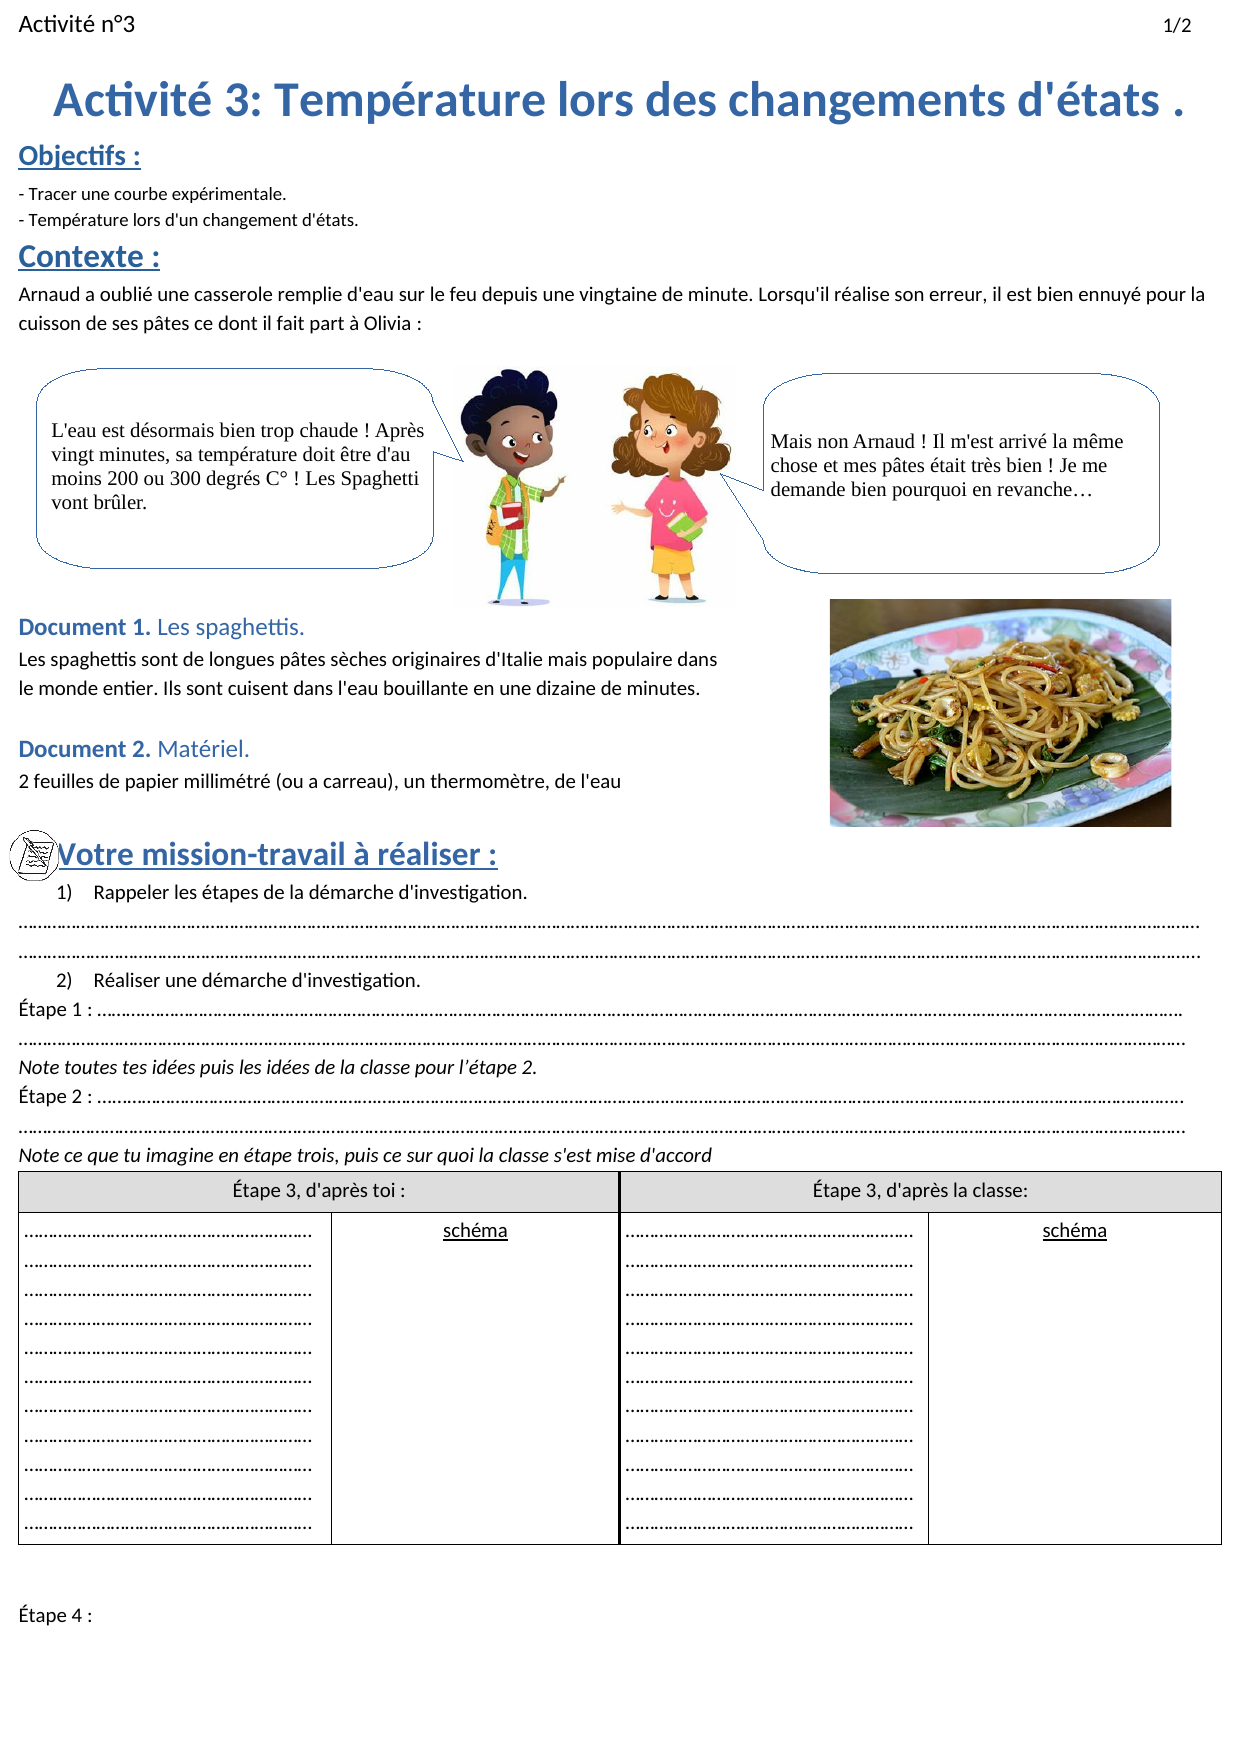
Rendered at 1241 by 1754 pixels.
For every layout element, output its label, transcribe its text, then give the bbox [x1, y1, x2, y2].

text 2 feuilles de papier millimétré (ou a carreau), un thermomètre, de l'eau [18, 769, 829, 794]
text …………………………………………….……………………………………………………………………………………………………….………………………………….……………………………… [18, 909, 1221, 934]
text Document 2. Matériel. [18, 734, 829, 764]
text Votre mission-travail à réaliser : [59, 833, 1221, 873]
list Rappeler les étapes de la démarche d'investigation. [56, 879, 1221, 905]
text ………………………………………….……………………………………………………………………………………………………….………………………………….……………………………… [18, 1025, 1221, 1051]
text le monde entier. Ils sont cuisent dans l'eau bouillante en une dizaine de minutes. [18, 675, 829, 701]
text - Tracer une courbe expérimentale. [18, 182, 1221, 205]
text [1172, 734, 1221, 764]
title Activité 3: Température lors des changements d'états . [18, 68, 1221, 129]
table_header Étape 3, d'après toi : [19, 1172, 618, 1212]
text Étape 2 : …...…………………………………………….……………………………………………………………………………………………………….………………………………………….. [18, 1084, 1221, 1109]
text Étape 1 : ……….…………………………………………….……………………………………………………………………………………………………….………………………………………. [18, 996, 1221, 1022]
table_cell ………………………………………………………………………………………………………………………………………………………………………………………………………………………………………………………………………………………………………………………………………………………………………………………………………………………………………………………………………………………………………………………………………………………………………………………………………… [621, 1213, 928, 1544]
text [1172, 602, 1221, 642]
text …………………………………………….……………………………………………………………………………………………………….………………………………….……………………………... [18, 938, 1221, 963]
text - Température lors d'un changement d'états. [18, 208, 1221, 231]
picture [9, 830, 59, 881]
picture [829, 599, 1172, 827]
text Note toutes tes idées puis les idées de la classe pour l’étape 2. [18, 1054, 1221, 1080]
list Réaliser une démarche d'investigation. [56, 967, 1221, 992]
text Contexte : [18, 235, 1221, 275]
text Document 1. Les spaghettis. [18, 602, 829, 642]
text Les spaghettis sont de longues pâtes sèches originaires d'Italie mais populaire dans [18, 646, 829, 672]
table_cell ………………………………………………………………………………………………………………………………………………………………………………………………………………………………………………………………………………………………………………………………………………………………………………………………………………………………………………………………………………………………………………………………………………………………………………………………………… [19, 1213, 331, 1544]
table_cell schéma [332, 1213, 618, 1544]
table_header Étape 3, d'après la classe: [621, 1172, 1221, 1212]
picture [451, 366, 737, 607]
text ………………………………………….……………………………………………………………………………………………………….………………………………….……………………………… [18, 1113, 1221, 1138]
text Arnaud a oublié une casserole remplie d'eau sur le feu depuis une vingtaine de minute. Lorsqu'il réalise son erreur, il est bien ennuyé pour la cuisson de ses pâtes ce dont il fait part à Olivia : [18, 281, 1221, 336]
text Objectifs : [18, 129, 1221, 175]
text Note ce que tu imagine en étape trois, puis ce sur quoi la classe s'est mise d'accord [18, 1142, 1221, 1167]
text Étape 4 : [18, 1602, 1221, 1628]
table_cell schéma [929, 1213, 1221, 1544]
